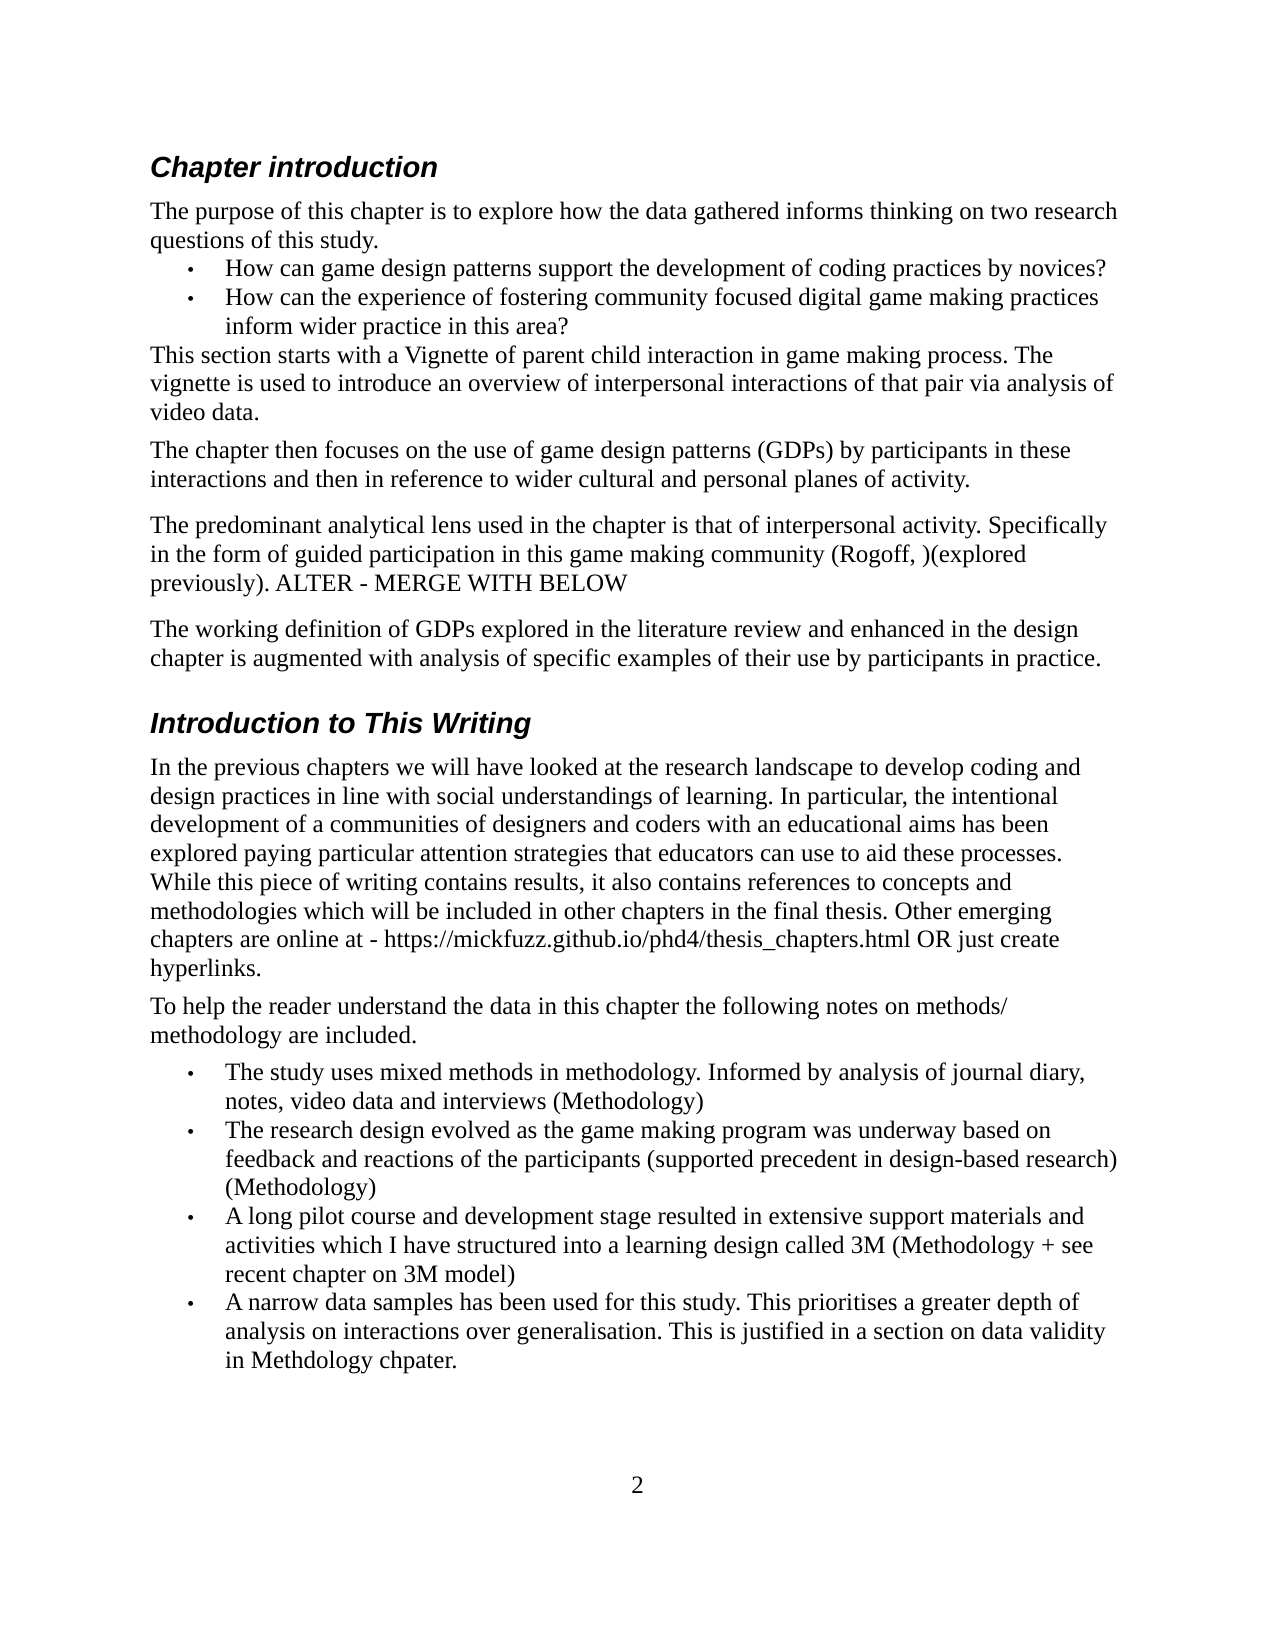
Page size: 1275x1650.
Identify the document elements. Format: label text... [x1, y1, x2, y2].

list How can game design patterns support the development of coding practices by novices? [187, 253, 1125, 282]
text The chapter then focuses on the use of game design patterns (GDPs) by participants in these interactions and then in reference to wider cultural and personal planes of activity. [150, 435, 1125, 492]
list The study uses mixed methods in methodology. Informed by analysis of journal diary, notes, video data and interviews (Methodology) [187, 1057, 1125, 1115]
text The purpose of this chapter is to explore how the data gathered informs thinking on two research questions of this study. [150, 196, 1125, 253]
list How can the experience of fostering community focused digital game making practices inform wider practice in this area? [187, 282, 1125, 340]
subtitle Introduction to This Writing [150, 706, 1125, 739]
text The predominant analytical lens used in the chapter is that of interpersonal activity. Specifically in the form of guided participation in this game making community (Rogoff, )(explored previously). ALTER - MERGE WITH BELOW [150, 510, 1125, 597]
list A long pilot course and development stage resulted in extensive support materials and activities which I have structured into a learning design called 3M (Methodology + see recent chapter on 3M model) [187, 1201, 1125, 1287]
text The working definition of GDPs explored in the literature review and enhanced in the design chapter is augmented with analysis of specific examples of their use by participants in practice. [150, 614, 1125, 672]
text To help the reader understand the data in this chapter the following notes on methods/ methodology are included. [150, 991, 1125, 1048]
list The research design evolved as the game making program was underway based on feedback and reactions of the participants (supported precedent in design-based research) (Methodology) [187, 1115, 1125, 1201]
list A narrow data samples has been used for this study. This prioritises a greater depth of analysis on interactions over generalisation. This is justified in a section on data validity in Methdology chpater. [187, 1287, 1125, 1402]
text In the previous chapters we will have looked at the research landscape to develop coding and design practices in line with social understandings of learning. In particular, the intentional development of a communities of designers and coders with an educational aims has been explored paying particular attention strategies that educators can use to aid these processes. While this piece of writing contains results, it also contains references to concepts and methodologies which will be included in other chapters in the final thesis. Other emerging chapters are online at - https://mickfuzz.github.io/phd4/thesis_chapters.html OR just create hyperlinks. [150, 752, 1125, 982]
text This section starts with a Vignette of parent child interaction in game making process. The vignette is used to introduce an overview of interpersonal interactions of that pair via analysis of video data. [150, 340, 1125, 426]
subtitle Chapter introduction [150, 150, 1125, 183]
